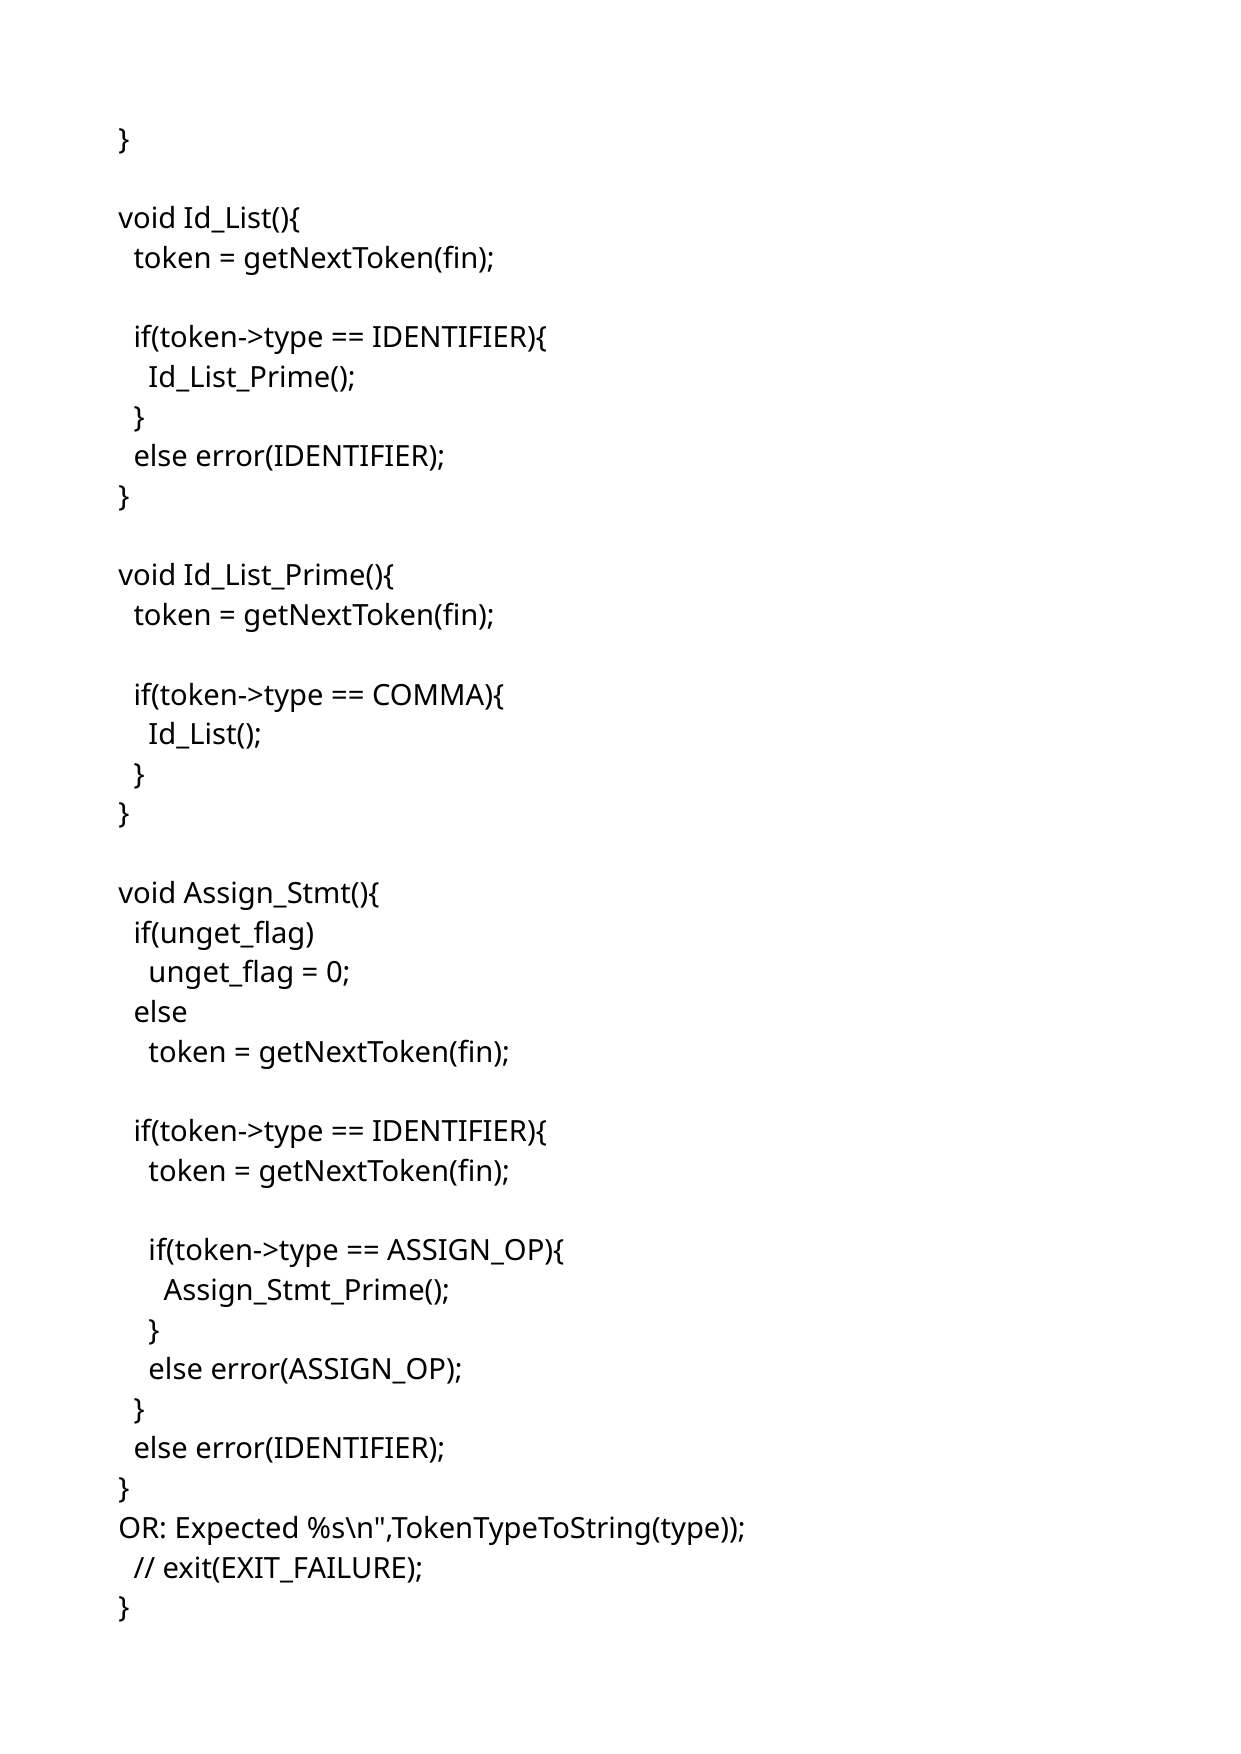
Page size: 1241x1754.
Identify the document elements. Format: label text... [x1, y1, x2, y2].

text else error(IDENTIFIER); [118, 436, 1122, 475]
text OR: Expected %s\n",TokenTypeToString(type)); [118, 1507, 1122, 1547]
text Id_List(); [118, 713, 1122, 753]
text if(unget_flag) [118, 912, 1122, 952]
text } [118, 793, 1122, 832]
text void Assign_Stmt(){ [118, 872, 1122, 912]
text } [118, 1587, 1122, 1626]
text void Id_List_Prime(){ [118, 555, 1122, 594]
text } [118, 475, 1122, 515]
text if(token->type == IDENTIFIER){ [118, 1110, 1122, 1150]
text if(token->type == IDENTIFIER){ [118, 317, 1122, 356]
text token = getNextToken(fin); [118, 594, 1122, 634]
text token = getNextToken(fin); [118, 237, 1122, 277]
text } [118, 753, 1122, 793]
text unget_flag = 0; [118, 952, 1122, 991]
text // exit(EXIT_FAILURE); [118, 1547, 1122, 1587]
text } [118, 118, 1122, 158]
text else error(IDENTIFIER); [118, 1428, 1122, 1467]
text } [118, 1388, 1122, 1428]
text else [118, 991, 1122, 1031]
text void Id_List(){ [118, 197, 1122, 237]
text Id_List_Prime(); [118, 356, 1122, 396]
text } [118, 1467, 1122, 1507]
text if(token->type == COMMA){ [118, 674, 1122, 713]
text token = getNextToken(fin); [118, 1150, 1122, 1190]
text if(token->type == ASSIGN_OP){ [118, 1229, 1122, 1269]
text } [118, 1309, 1122, 1348]
text token = getNextToken(fin); [118, 1031, 1122, 1071]
text } [118, 396, 1122, 436]
text Assign_Stmt_Prime(); [118, 1269, 1122, 1309]
text else error(ASSIGN_OP); [118, 1348, 1122, 1388]
